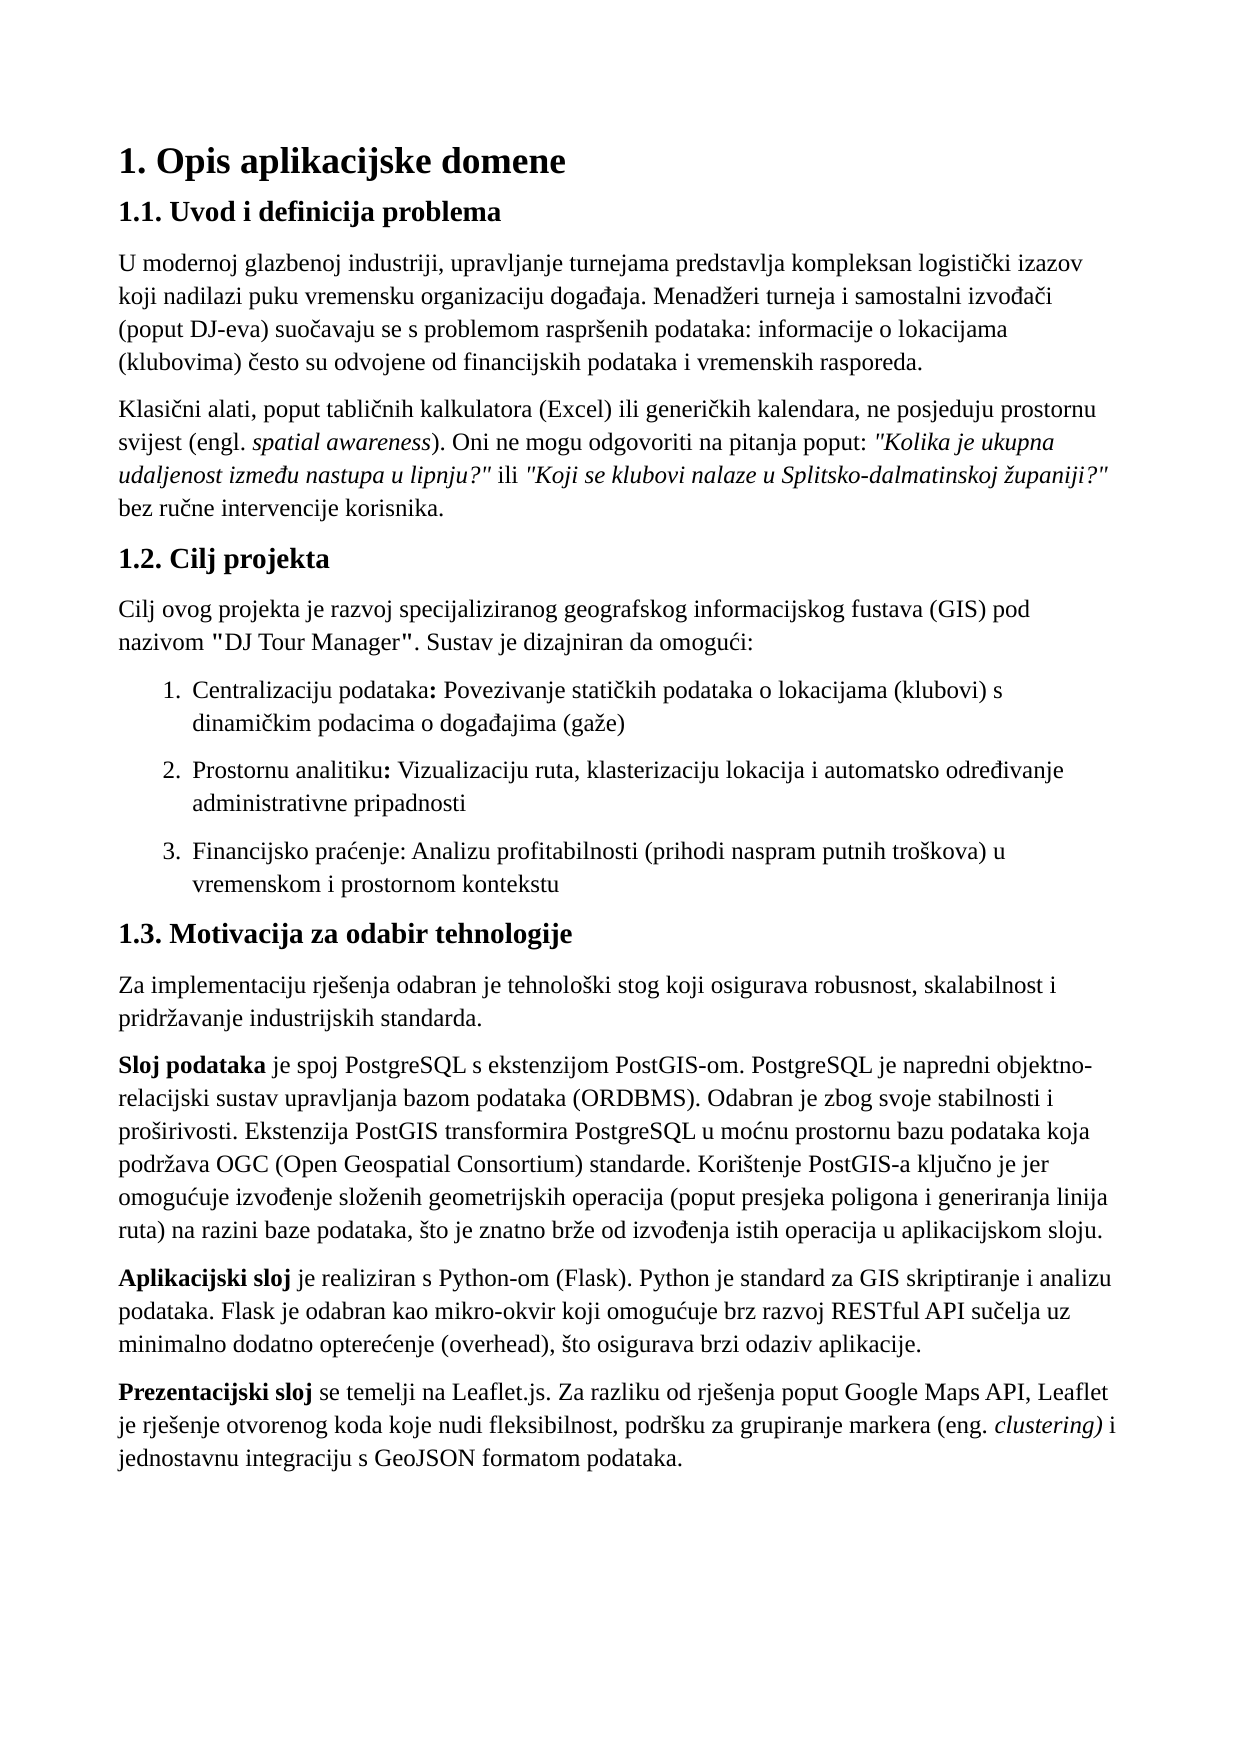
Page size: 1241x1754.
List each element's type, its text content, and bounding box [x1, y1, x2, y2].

subtitle 1. Opis aplikacijske domene [118, 139, 1122, 182]
text Sloj podataka je spoj PostgreSQL s ekstenzijom PostGIS-om. PostgreSQL je napredni objektno-relacijski sustav upravljanja bazom podataka (ORDBMS). Odabran je zbog svoje stabilnosti i proširivosti. Ekstenzija PostGIS transformira PostgreSQL u moćnu prostornu bazu podataka koja podržava OGC (Open Geospatial Consortium) standarde. Korištenje PostGIS-a ključno je jer omogućuje izvođenje složenih geometrijskih operacija (poput presjeka poligona i generiranja linija ruta) na razini baze podataka, što je znatno brže od izvođenja istih operacija u aplikacijskom sloju. [118, 1050, 1122, 1244]
list Prostornu analitiku: Vizualizaciju ruta, klasterizaciju lokacija i automatsko određivanje administrativne pripadnosti [162, 755, 1122, 817]
text U modernoj glazbenoj industriji, upravljanje turnejama predstavlja kompleksan logistički izazov koji nadilazi puku vremensku organizaciju događaja. Menadžeri turneja i samostalni izvođači (poput DJ-eva) suočavaju se s problemom raspršenih podataka: informacije o lokacijama (klubovima) često su odvojene od financijskih podataka i vremenskih rasporeda. [118, 248, 1122, 376]
subtitle 1.2. Cilj projekta [118, 541, 1122, 574]
list Centralizaciju podataka: Povezivanje statičkih podataka o lokacijama (klubovi) s dinamičkim podacima o događajima (gaže) [162, 675, 1122, 737]
subtitle 1.1. Uvod i definicija problema [118, 194, 1122, 228]
text Za implementaciju rješenja odabran je tehnološki stog koji osigurava robusnost, skalabilnost i pridržavanje industrijskih standarda. [118, 970, 1122, 1032]
text Prezentacijski sloj se temelji na Leaflet.js. Za razliku od rješenja poput Google Maps API, Leaflet je rješenje otvorenog koda koje nudi fleksibilnost, podršku za grupiranje markera (eng. clustering) i jednostavnu integraciju s GeoJSON formatom podataka. [118, 1377, 1122, 1472]
text Klasični alati, poput tabličnih kalkulatora (Excel) ili generičkih kalendara, ne posjeduju prostornu svijest (engl. spatial awareness). Oni ne mogu odgovoriti na pitanja poput: "Kolika je ukupna udaljenost između nastupa u lipnju?" ili "Koji se klubovi nalaze u Splitsko-dalmatinskoj županiji?" bez ručne intervencije korisnika. [118, 394, 1122, 522]
list Financijsko praćenje: Analizu profitabilnosti (prihodi naspram putnih troškova) u vremenskom i prostornom kontekstu [162, 836, 1122, 898]
subtitle 1.3. Motivacija za odabir tehnologije [118, 917, 1122, 950]
text Aplikacijski sloj je realiziran s Python-om (Flask). Python je standard za GIS skriptiranje i analizu podataka. Flask je odabran kao mikro-okvir koji omogućuje brz razvoj RESTful API sučelja uz minimalno dodatno opterećenje (overhead), što osigurava brzi odaziv aplikacije. [118, 1263, 1122, 1358]
text Cilj ovog projekta je razvoj specijaliziranog geografskog informacijskog fustava (GIS) pod nazivom "DJ Tour Manager". Sustav je dizajniran da omogući: [118, 594, 1122, 656]
